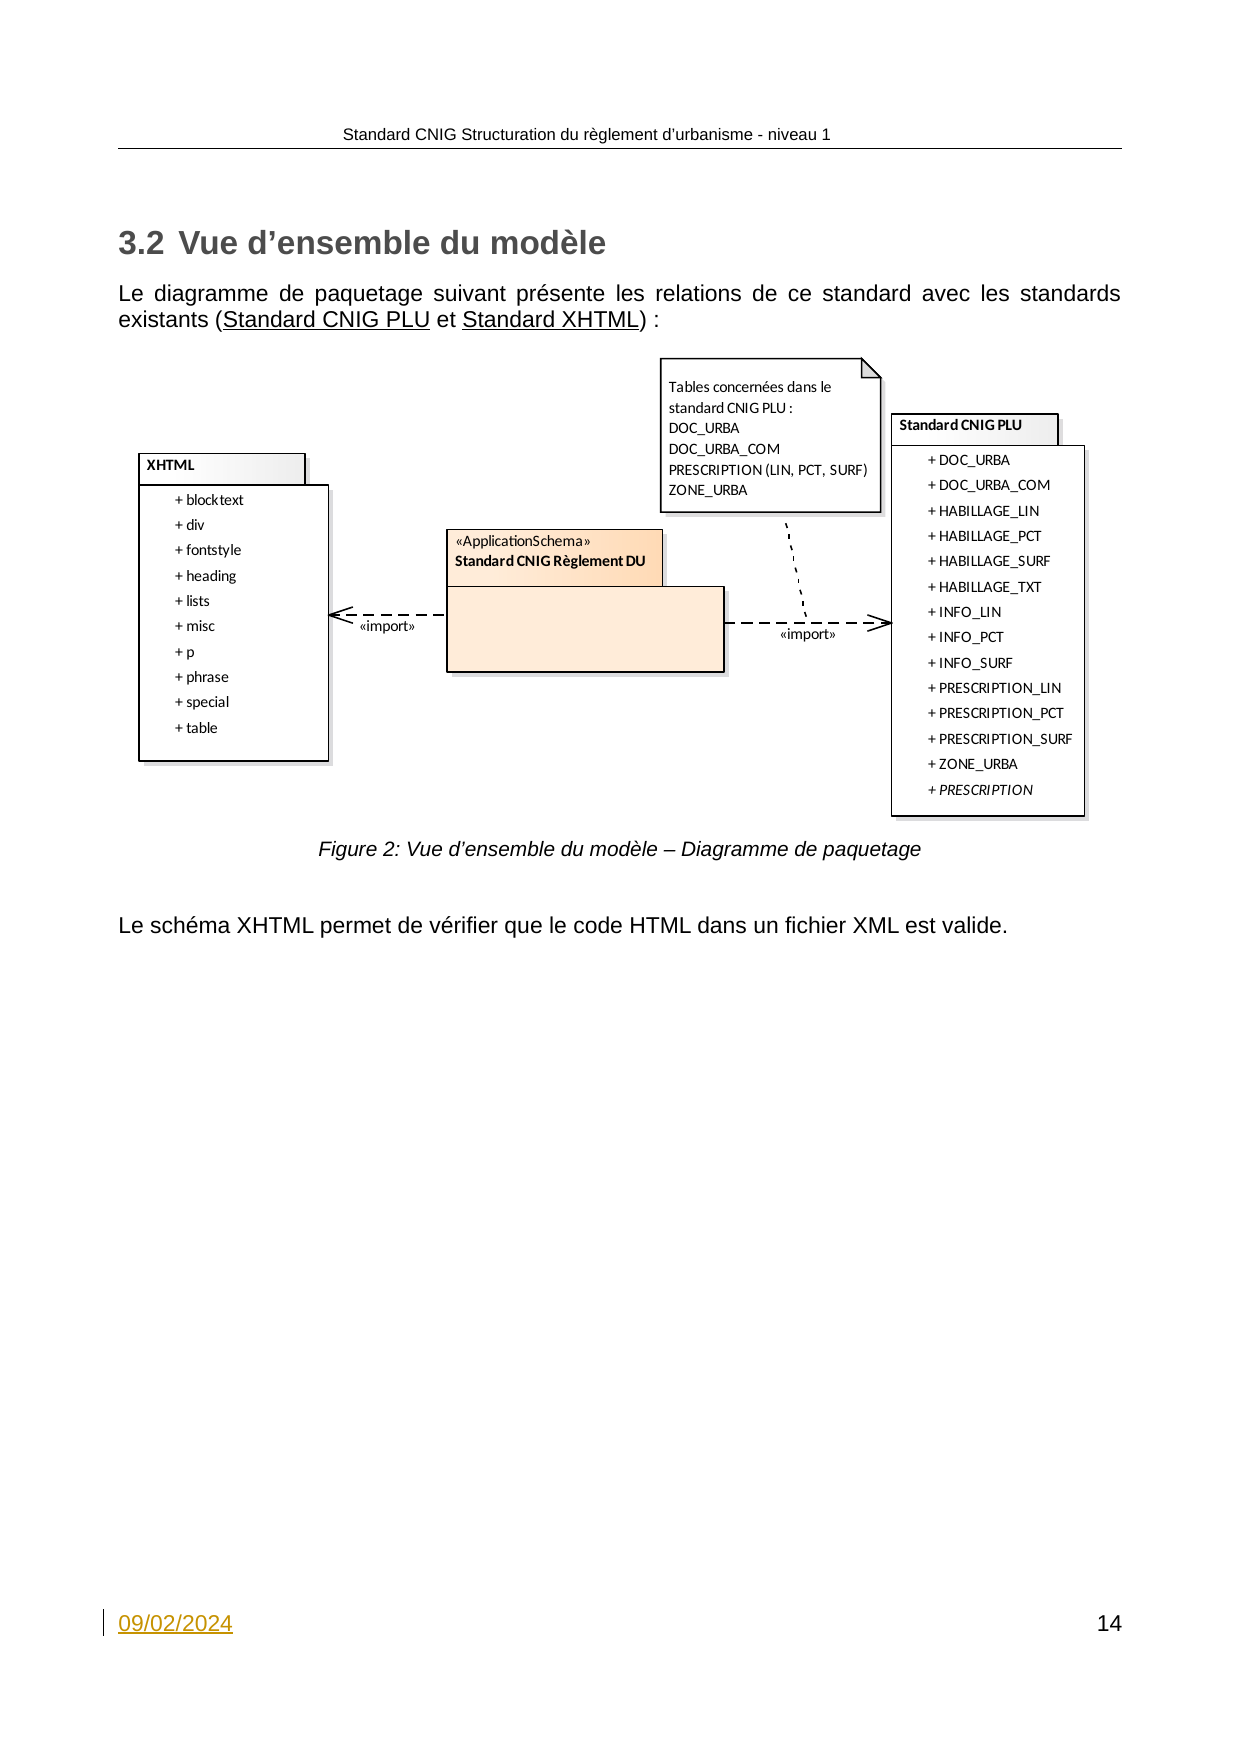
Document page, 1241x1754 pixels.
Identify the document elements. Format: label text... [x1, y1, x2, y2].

subtitle Vue d’ensemble du modèle [118, 223, 1122, 262]
text Figure 2: Vue d’ensemble du modèle – Diagramme de paquetage [118, 837, 1122, 861]
text Le schéma XHTML permet de vérifier que le code HTML dans un fichier XML est valide. [118, 912, 1122, 938]
text Le diagramme de paquetage suivant présente les relations de ce standard avec les standards existants (Standard CNIG PLU et Standard XHTML) : [118, 280, 1122, 333]
